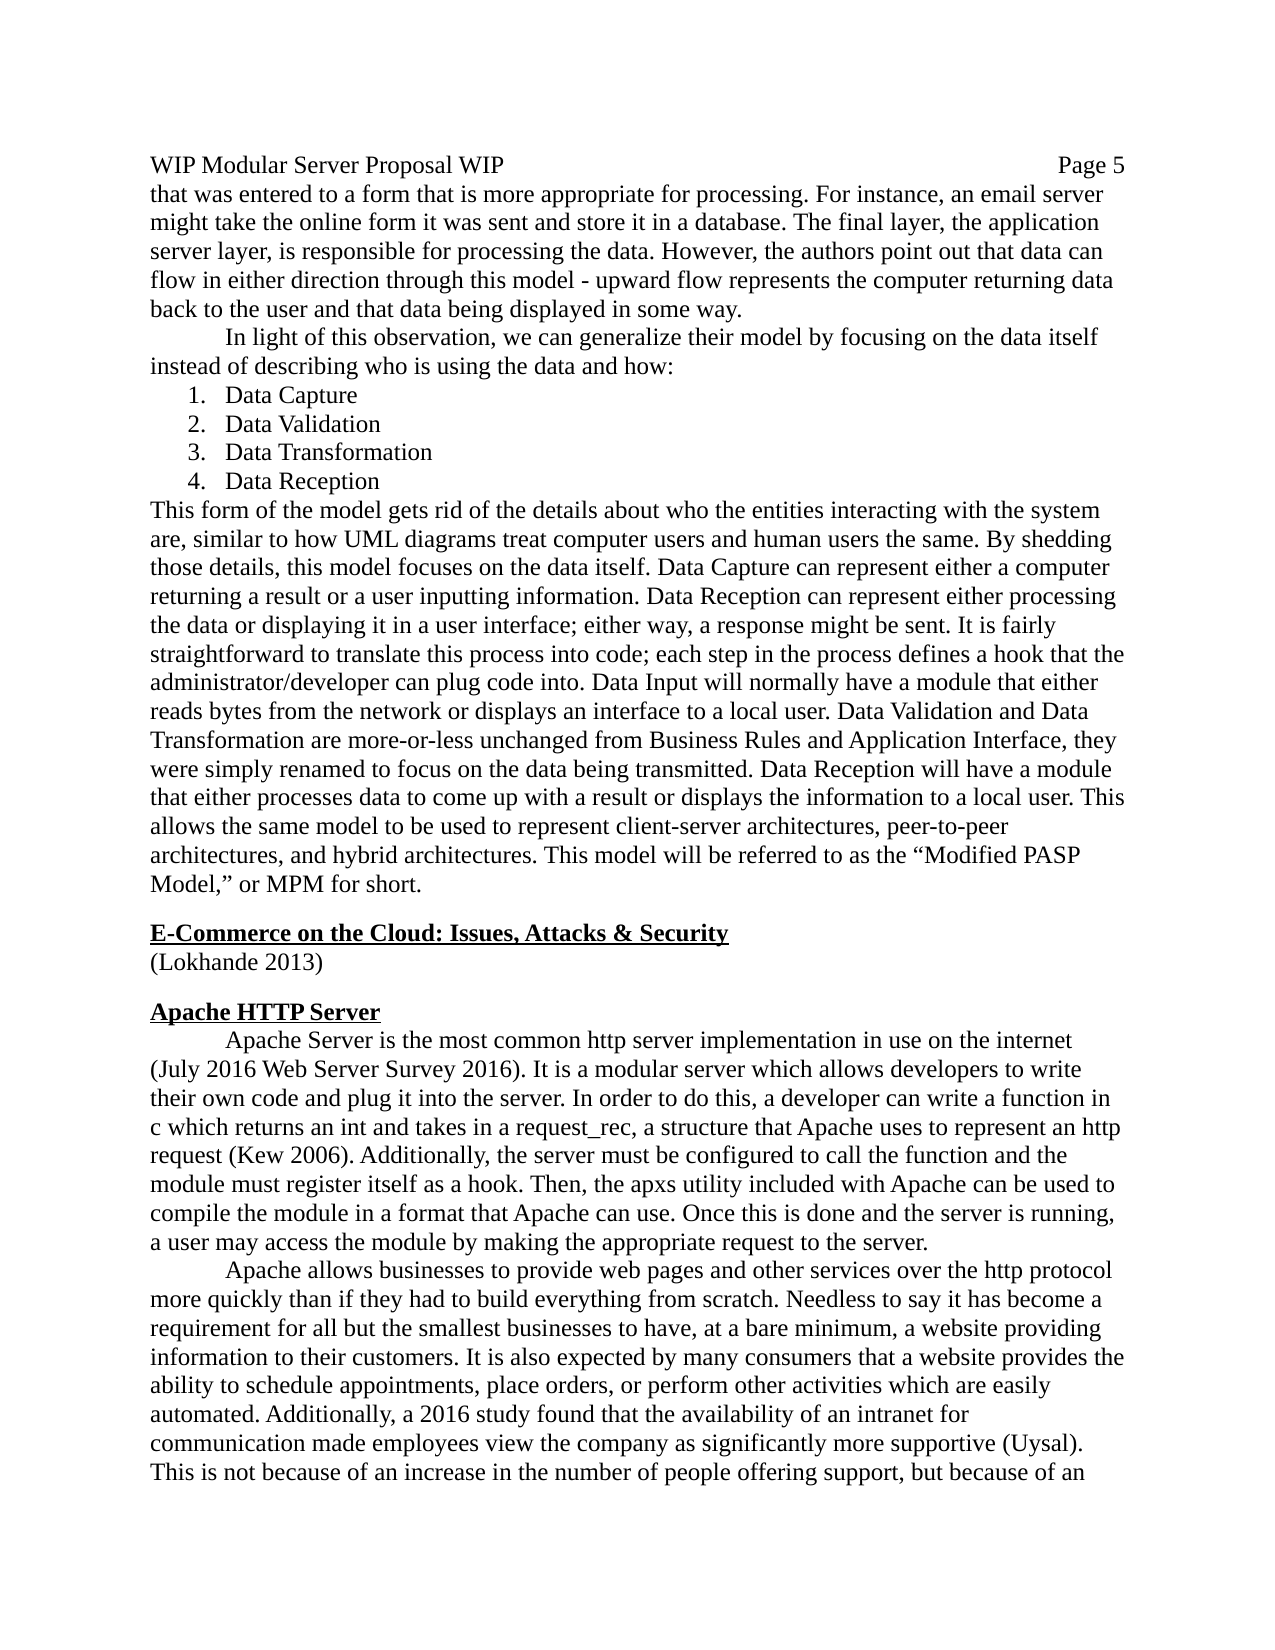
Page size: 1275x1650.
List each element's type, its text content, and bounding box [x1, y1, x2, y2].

text In light of this observation, we can generalize their model by focusing on the data itself instead of describing who is using the data and how: [150, 322, 1125, 380]
text that was entered to a form that is more appropriate for processing. For instance, an email server might take the online form it was sent and store it in a database. The final layer, the application server layer, is responsible for processing the data. However, the authors point out that data can flow in either direction through this model - upward flow represents the computer returning data back to the user and that data being displayed in some way. [150, 179, 1125, 322]
list Data Reception [187, 466, 1125, 495]
list Data Validation [187, 409, 1125, 437]
subtitle E-Commerce on the Cloud: Issues, Attacks & Security [150, 918, 1125, 947]
subtitle Apache HTTP Server [150, 997, 1125, 1025]
list Data Capture [187, 380, 1125, 409]
text Apache allows businesses to provide web pages and other services over the http protocol more quickly than if they had to build everything from scratch. Needless to say it has become a requirement for all but the smallest businesses to have, at a bare minimum, a website providing information to their customers. It is also expected by many consumers that a website provides the ability to schedule appointments, place orders, or perform other activities which are easily automated. Additionally, a 2016 study found that the availability of an intranet for communication made employees view the company as significantly more supportive (Uysal). This is not because of an increase in the number of people offering support, but because of an [150, 1255, 1125, 1485]
list Data Transformation [187, 437, 1125, 466]
text Apache Server is the most common http server implementation in use on the internet (July 2016 Web Server Survey 2016). It is a modular server which allows developers to write their own code and plug it into the server. In order to do this, a developer can write a function in c which returns an int and takes in a request_rec, a structure that Apache uses to represent an http request (Kew 2006). Additionally, the server must be configured to call the function and the module must register itself as a hook. Then, the apxs utility included with Apache can be used to compile the module in a format that Apache can use. Once this is done and the server is running, a user may access the module by making the appropriate request to the server. [150, 1025, 1125, 1255]
text This form of the model gets rid of the details about who the entities interacting with the system are, similar to how UML diagrams treat computer users and human users the same. By shedding those details, this model focuses on the data itself. Data Capture can represent either a computer returning a result or a user inputting information. Data Reception can represent either processing the data or displaying it in a user interface; either way, a response might be sent. It is fairly straightforward to translate this process into code; each step in the process defines a hook that the administrator/developer can plug code into. Data Input will normally have a module that either reads bytes from the network or displays an interface to a local user. Data Validation and Data Transformation are more-or-less unchanged from Business Rules and Application Interface, they were simply renamed to focus on the data being transmitted. Data Reception will have a module that either processes data to come up with a result or displays the information to a local user. This allows the same model to be used to represent client-server architectures, peer-to-peer architectures, and hybrid architectures. This model will be referred to as the “Modified PASP Model,” or MPM for short. [150, 495, 1125, 897]
text (Lokhande 2013) [150, 947, 1125, 976]
